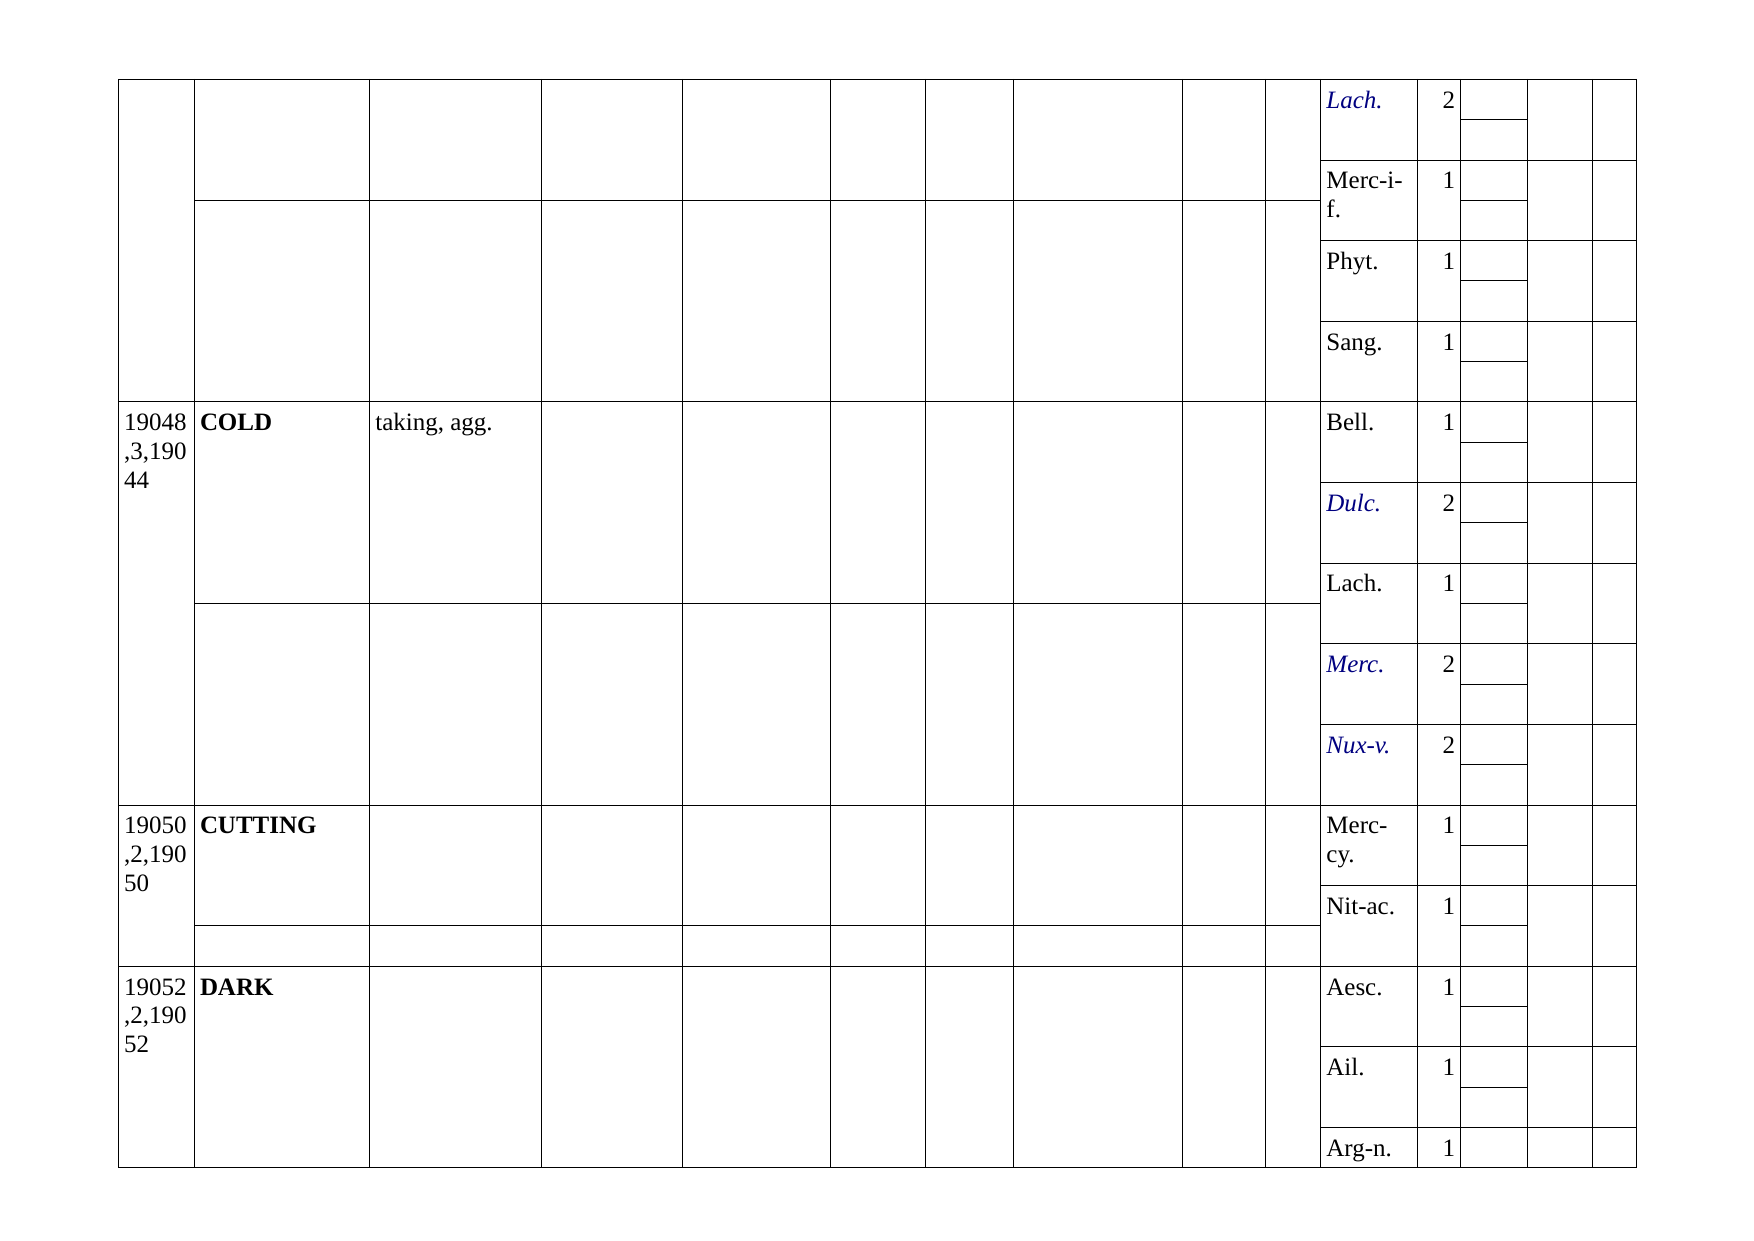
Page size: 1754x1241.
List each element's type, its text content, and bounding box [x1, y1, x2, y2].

table_cell [1593, 886, 1636, 966]
table_cell [1266, 402, 1320, 603]
table_cell [1461, 483, 1527, 522]
table_cell [1183, 201, 1265, 401]
table_cell [1528, 725, 1592, 804]
table_cell [1461, 886, 1527, 925]
table_cell Bell. [1321, 402, 1417, 482]
table_cell [683, 806, 830, 925]
table_cell cold [195, 402, 369, 603]
table_cell [1461, 604, 1527, 643]
table_cell [831, 201, 925, 401]
table_cell [1014, 967, 1182, 1167]
table_cell Lach. [1321, 80, 1417, 159]
table_cell 1 [1418, 161, 1460, 240]
table_cell 1 [1418, 967, 1460, 1046]
table_cell dark [195, 967, 369, 1167]
table_cell [119, 80, 194, 401]
table_cell [831, 80, 925, 200]
table_cell 19052,2,19052 [119, 967, 194, 1167]
table_cell [542, 967, 682, 1167]
table_cell [1461, 846, 1527, 885]
table_cell [1528, 1047, 1592, 1127]
table_cell [926, 604, 1013, 804]
table_cell [1528, 161, 1592, 240]
table_cell [542, 201, 682, 401]
table_cell [370, 967, 541, 1167]
table_cell 1 [1418, 241, 1460, 321]
table_cell 1 [1418, 322, 1460, 401]
table_cell [1461, 1047, 1527, 1087]
table_cell [1528, 402, 1592, 482]
table_cell [1528, 967, 1592, 1046]
table_cell [1461, 644, 1527, 683]
table_cell [926, 201, 1013, 401]
table_cell [1183, 806, 1265, 925]
table_cell [542, 806, 682, 925]
table_cell Ail. [1321, 1047, 1417, 1127]
table_cell taking, agg. [370, 402, 541, 603]
table_cell [1014, 201, 1182, 401]
table_cell [1593, 241, 1636, 321]
table_cell [1593, 1128, 1636, 1167]
table_cell Merc-i-f. [1321, 161, 1417, 240]
table_cell 1 [1418, 806, 1460, 885]
table_cell [542, 604, 682, 804]
table_cell [831, 967, 925, 1167]
table_cell [1461, 725, 1527, 764]
table_cell [926, 806, 1013, 925]
table_cell Nit-ac. [1321, 886, 1417, 966]
table_cell [1593, 644, 1636, 724]
table_cell [1461, 161, 1527, 200]
table_cell [542, 80, 682, 200]
table_cell [1461, 120, 1527, 159]
table_cell [195, 604, 369, 804]
table_cell [926, 926, 1013, 966]
table_cell [1183, 80, 1265, 200]
table_cell 1 [1418, 886, 1460, 966]
table_cell [1461, 765, 1527, 804]
table_cell cutting [195, 806, 369, 925]
table_cell [1593, 564, 1636, 643]
table_cell [1461, 806, 1527, 845]
table_cell [1266, 926, 1320, 966]
table_cell [1461, 402, 1527, 442]
table_cell [1461, 322, 1527, 361]
table_cell 2 [1418, 725, 1460, 804]
table_cell [1461, 281, 1527, 321]
table_cell [926, 402, 1013, 603]
table_cell Aesc. [1321, 967, 1417, 1046]
table_cell [683, 967, 830, 1167]
table_cell [1528, 483, 1592, 563]
table_cell 2 [1418, 80, 1460, 159]
table_cell Sang. [1321, 322, 1417, 401]
table_cell Arg-n. [1321, 1128, 1417, 1167]
table_cell [1461, 564, 1527, 603]
table_cell [370, 806, 541, 925]
table_cell [1528, 1128, 1592, 1167]
table_cell [831, 402, 925, 603]
table_cell [1593, 967, 1636, 1046]
table_cell [542, 402, 682, 603]
table_cell [1461, 1088, 1527, 1127]
table_cell [831, 604, 925, 804]
table_cell [1528, 644, 1592, 724]
table_cell [1461, 1128, 1527, 1167]
table_cell [1014, 806, 1182, 925]
table_cell [1266, 604, 1320, 804]
table_cell [1593, 80, 1636, 159]
table_cell 2 [1418, 483, 1460, 563]
table_cell Nux-v. [1321, 725, 1417, 804]
table_cell [1461, 241, 1527, 280]
table_cell [1183, 402, 1265, 603]
table_cell [926, 967, 1013, 1167]
table_cell 19050,2,19050 [119, 806, 194, 966]
table_cell [1461, 685, 1527, 724]
table_cell 1 [1418, 402, 1460, 482]
table_cell [683, 604, 830, 804]
table_cell 1 [1418, 564, 1460, 643]
table_cell [1593, 483, 1636, 563]
table_cell [1014, 604, 1182, 804]
table_cell [1461, 967, 1527, 1006]
table_cell [1593, 402, 1636, 482]
table_cell [1461, 926, 1527, 966]
table_cell 19048,3,19044 [119, 402, 194, 804]
table_cell [1014, 80, 1182, 200]
table_cell [1528, 886, 1592, 966]
table_cell [370, 604, 541, 804]
table_cell [1461, 362, 1527, 401]
table_cell [1266, 967, 1320, 1167]
table_cell Merc. [1321, 644, 1417, 724]
table_cell [1266, 201, 1320, 401]
table_cell [195, 201, 369, 401]
table_cell [1461, 201, 1527, 240]
table_cell 1 [1418, 1047, 1460, 1127]
table_cell [1528, 80, 1592, 159]
table_cell [1183, 604, 1265, 804]
table_cell [1014, 926, 1182, 966]
table_cell [370, 926, 541, 966]
table_cell [195, 926, 369, 966]
table_cell Merc-cy. [1321, 806, 1417, 885]
table_cell [1593, 806, 1636, 885]
table_cell [1266, 80, 1320, 200]
table_cell Lach. [1321, 564, 1417, 643]
table_cell [926, 80, 1013, 200]
table_cell [1593, 322, 1636, 401]
table_cell 2 [1418, 644, 1460, 724]
table_cell [1266, 806, 1320, 925]
table_cell [542, 926, 682, 966]
table_cell [1528, 564, 1592, 643]
table_cell 1 [1418, 1128, 1460, 1167]
table_cell [831, 926, 925, 966]
table_cell [1593, 161, 1636, 240]
table_cell [195, 80, 369, 200]
table_cell Phyt. [1321, 241, 1417, 321]
table_cell [1593, 725, 1636, 804]
table_cell [683, 926, 830, 966]
table_cell [683, 201, 830, 401]
table_cell [683, 402, 830, 603]
table_cell [1528, 806, 1592, 885]
table_cell [1528, 241, 1592, 321]
table_cell [370, 80, 541, 200]
table_cell [370, 201, 541, 401]
table_cell [1461, 1007, 1527, 1046]
table_cell [1461, 523, 1527, 563]
table_cell [1461, 80, 1527, 119]
table_cell [1183, 967, 1265, 1167]
table_cell [1183, 926, 1265, 966]
table_cell [831, 806, 925, 925]
table_cell [1461, 443, 1527, 482]
table_cell [1593, 1047, 1636, 1127]
table_cell [683, 80, 830, 200]
table_cell [1014, 402, 1182, 603]
table_cell [1528, 322, 1592, 401]
table_cell Dulc. [1321, 483, 1417, 563]
